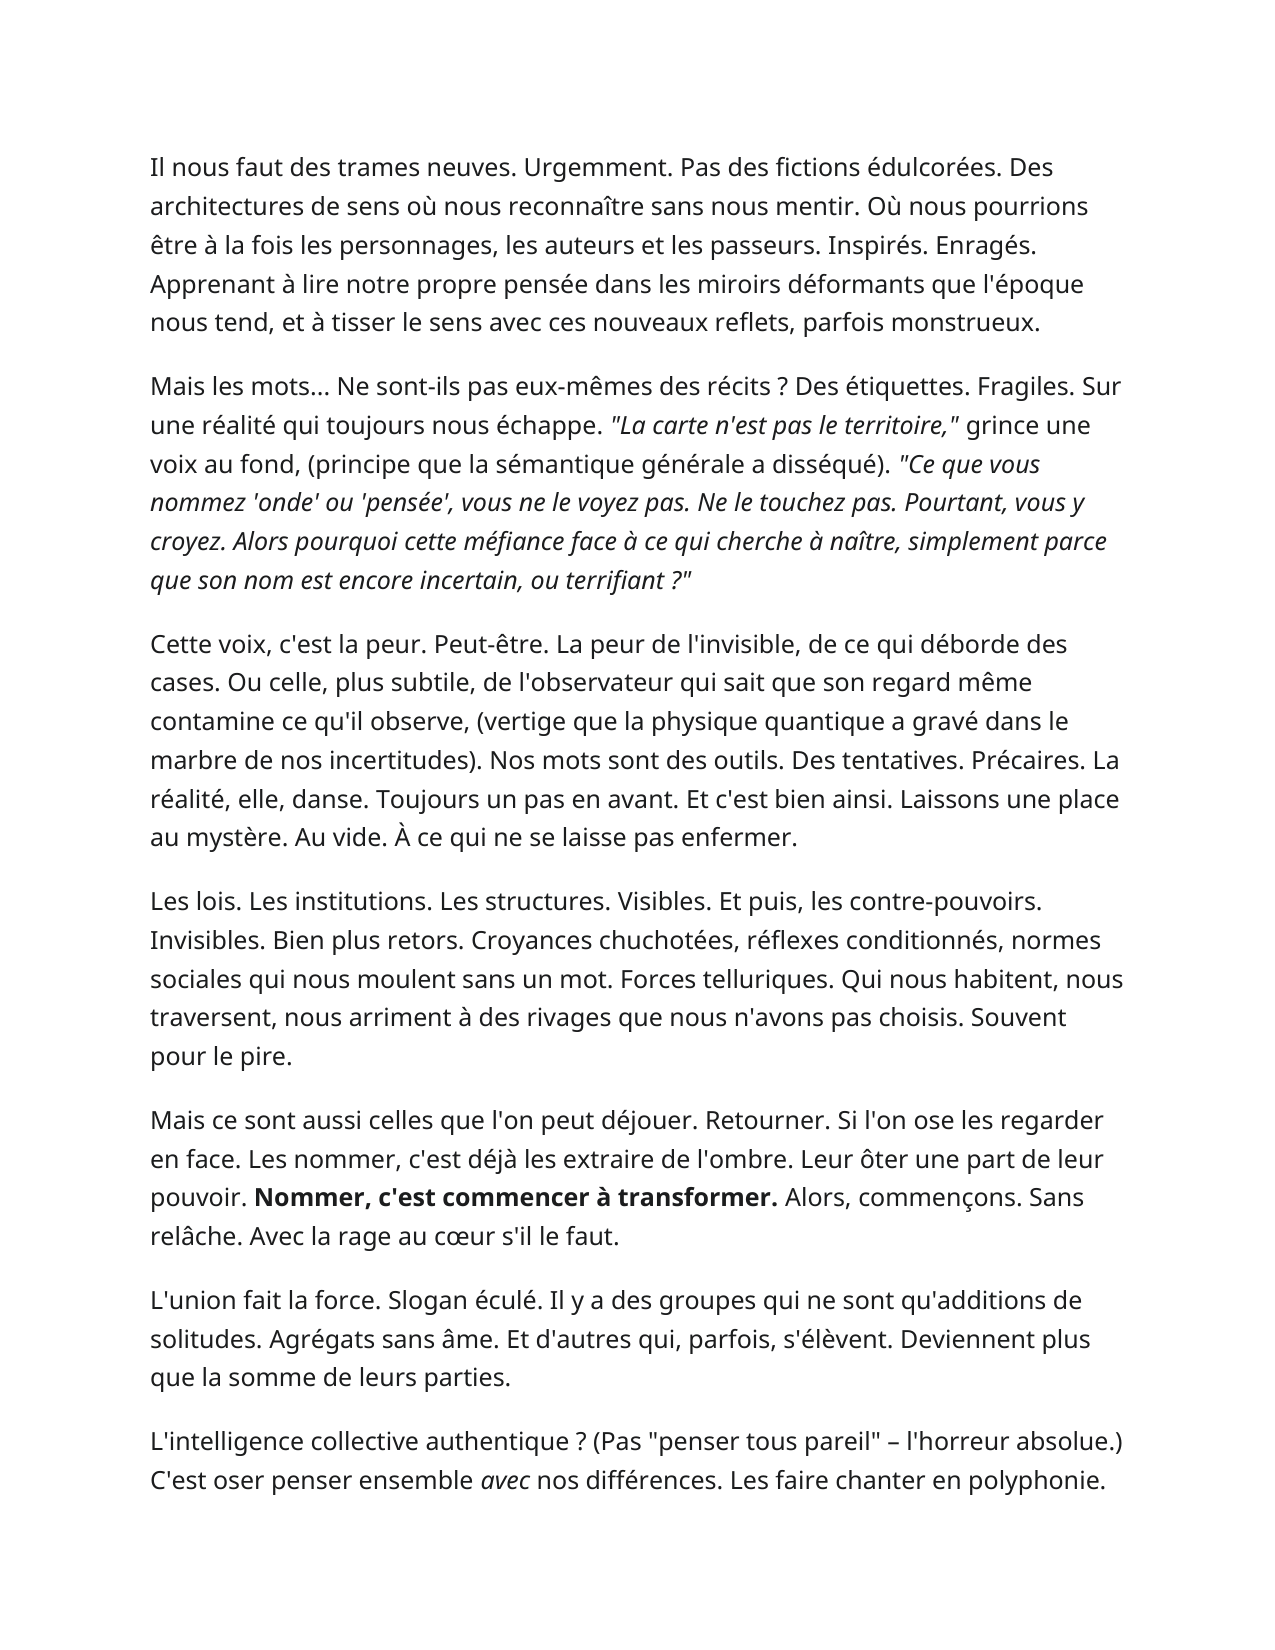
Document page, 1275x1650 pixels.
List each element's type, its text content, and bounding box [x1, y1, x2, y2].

text L'union fait la force. Slogan éculé. Il y a des groupes qui ne sont qu'additions de solitudes. Agrégats sans âme. Et d'autres qui, parfois, s'élèvent. Deviennent plus que la somme de leurs parties. [150, 1282, 1125, 1394]
text Il nous faut des trames neuves. Urgemment. Pas des fictions édulcorées. Des architectures de sens où nous reconnaître sans nous mentir. Où nous pourrions être à la fois les personnages, les auteurs et les passeurs. Inspirés. Enragés. Apprenant à lire notre propre pensée dans les miroirs déformants que l'époque nous tend, et à tisser le sens avec ces nouveaux reflets, parfois monstrueux. [150, 150, 1125, 339]
text Cette voix, c'est la peur. Peut-être. La peur de l'invisible, de ce qui déborde des cases. Ou celle, plus subtile, de l'observateur qui sait que son regard même contamine ce qu'il observe, (vertige que la physique quantique a gravé dans le marbre de nos incertitudes). Nos mots sont des outils. Des tentatives. Précaires. La réalité, elle, danse. Toujours un pas en avant. Et c'est bien ainsi. Laissons une place au mystère. Au vide. À ce qui ne se laisse pas enfermer. [150, 626, 1125, 854]
text Mais les mots... Ne sont-ils pas eux-mêmes des récits ? Des étiquettes. Fragiles. Sur une réalité qui toujours nous échappe. "La carte n'est pas le territoire," grince une voix au fond, (principe que la sémantique générale a disséqué). "Ce que vous nommez 'onde' ou 'pensée', vous ne le voyez pas. Ne le touchez pas. Pourtant, vous y croyez. Alors pourquoi cette méfiance face à ce qui cherche à naître, simplement parce que son nom est encore incertain, ou terrifiant ?" [150, 369, 1125, 597]
text L'intelligence collective authentique ? (Pas "penser tous pareil" – l'horreur absolue.) C'est oser penser ensemble avec nos différences. Les faire chanter en polyphonie. [150, 1424, 1125, 1497]
text Les lois. Les institutions. Les structures. Visibles. Et puis, les contre-pouvoirs. Invisibles. Bien plus retors. Croyances chuchotées, réflexes conditionnés, normes sociales qui nous moulent sans un mot. Forces telluriques. Qui nous habitent, nous traversent, nous arriment à des rivages que nous n'avons pas choisis. Souvent pour le pire. [150, 884, 1125, 1073]
text Mais ce sont aussi celles que l'on peut déjouer. Retourner. Si l'on ose les regarder en face. Les nommer, c'est déjà les extraire de l'ombre. Leur ôter une part de leur pouvoir. Nommer, c'est commencer à transformer. Alors, commençons. Sans relâche. Avec la rage au cœur s'il le faut. [150, 1102, 1125, 1253]
